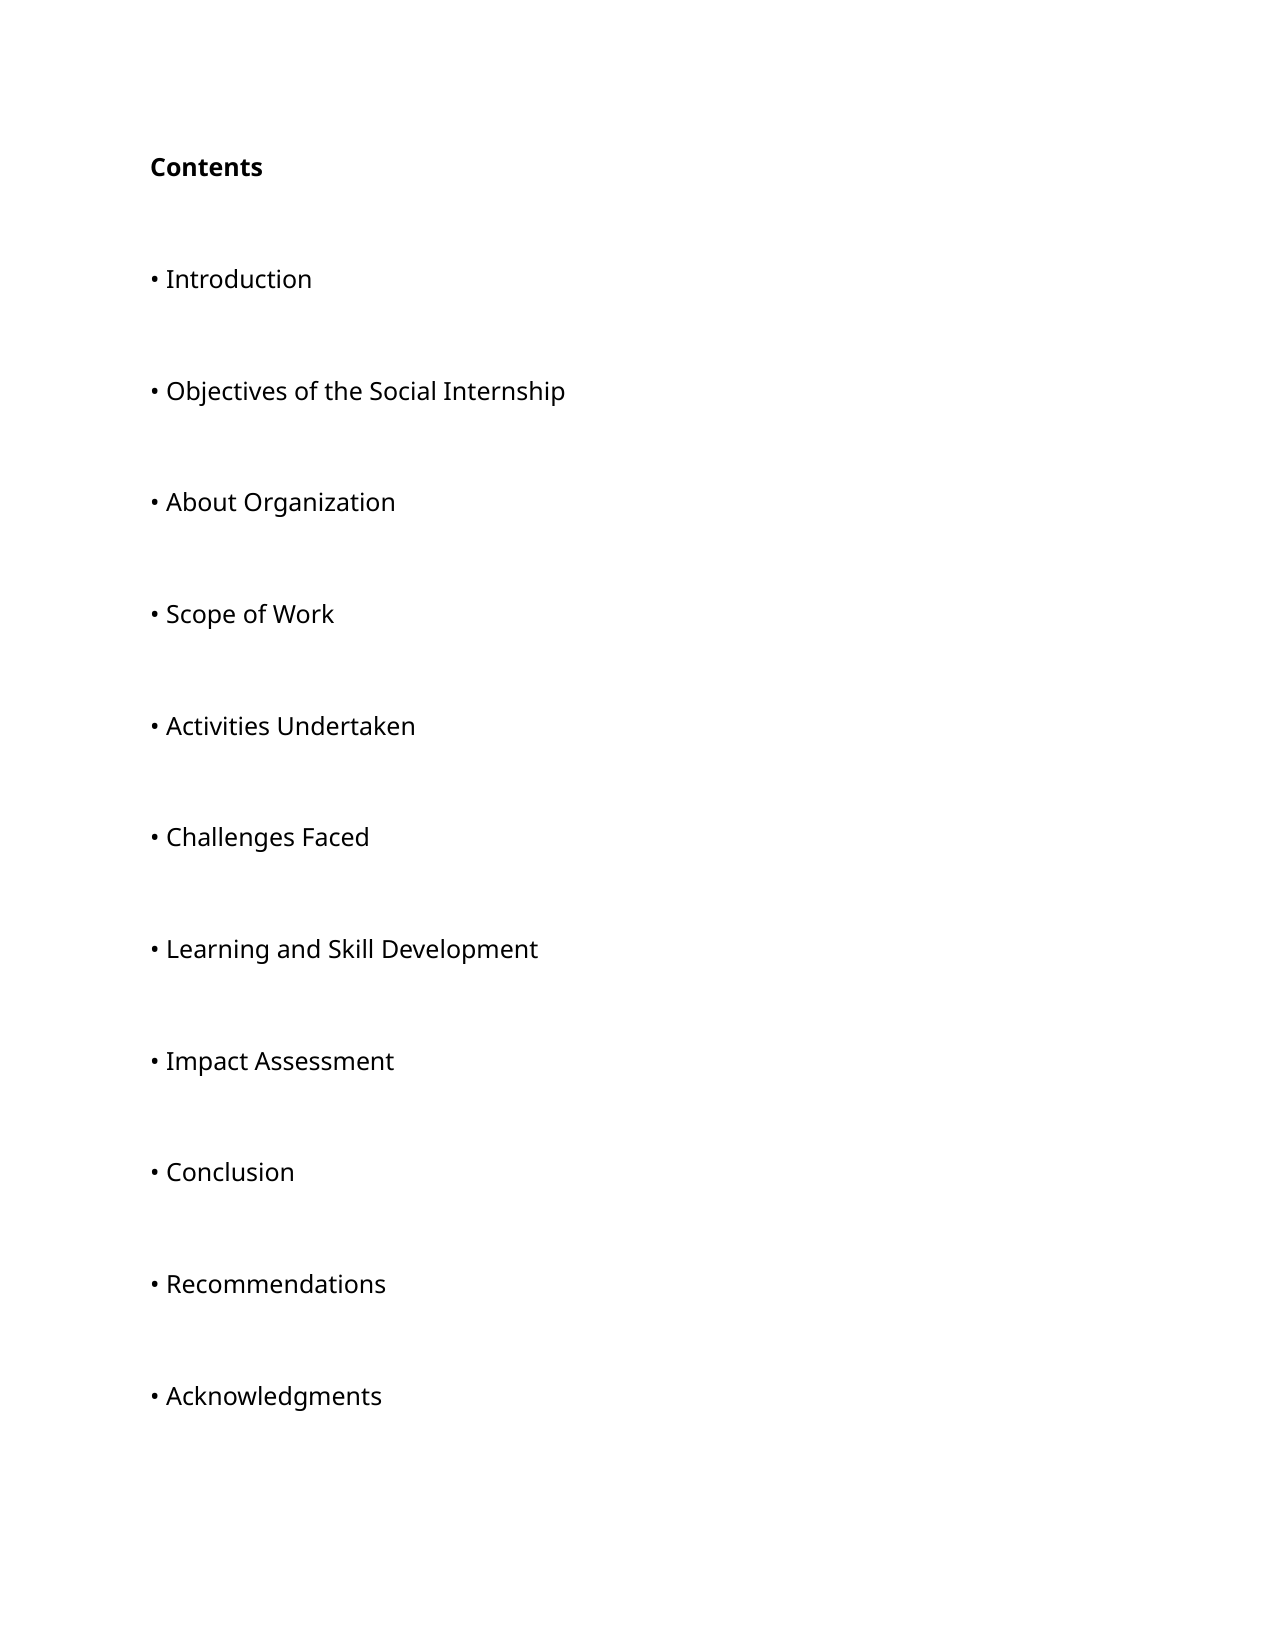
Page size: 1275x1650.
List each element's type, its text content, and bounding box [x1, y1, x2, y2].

text • Conclusion [150, 1155, 1125, 1189]
text • Scope of Work [150, 597, 1125, 631]
text • Learning and Skill Development [150, 932, 1125, 966]
text Contents [150, 150, 1125, 184]
text • About Organization [150, 485, 1125, 519]
text • Recommendations [150, 1267, 1125, 1301]
text • Introduction [150, 262, 1125, 296]
text • Acknowledgments [150, 1378, 1125, 1412]
text • Impact Assessment [150, 1043, 1125, 1077]
text • Activities Undertaken [150, 708, 1125, 742]
text • Challenges Faced [150, 820, 1125, 854]
text • Objectives of the Social Internship [150, 373, 1125, 407]
